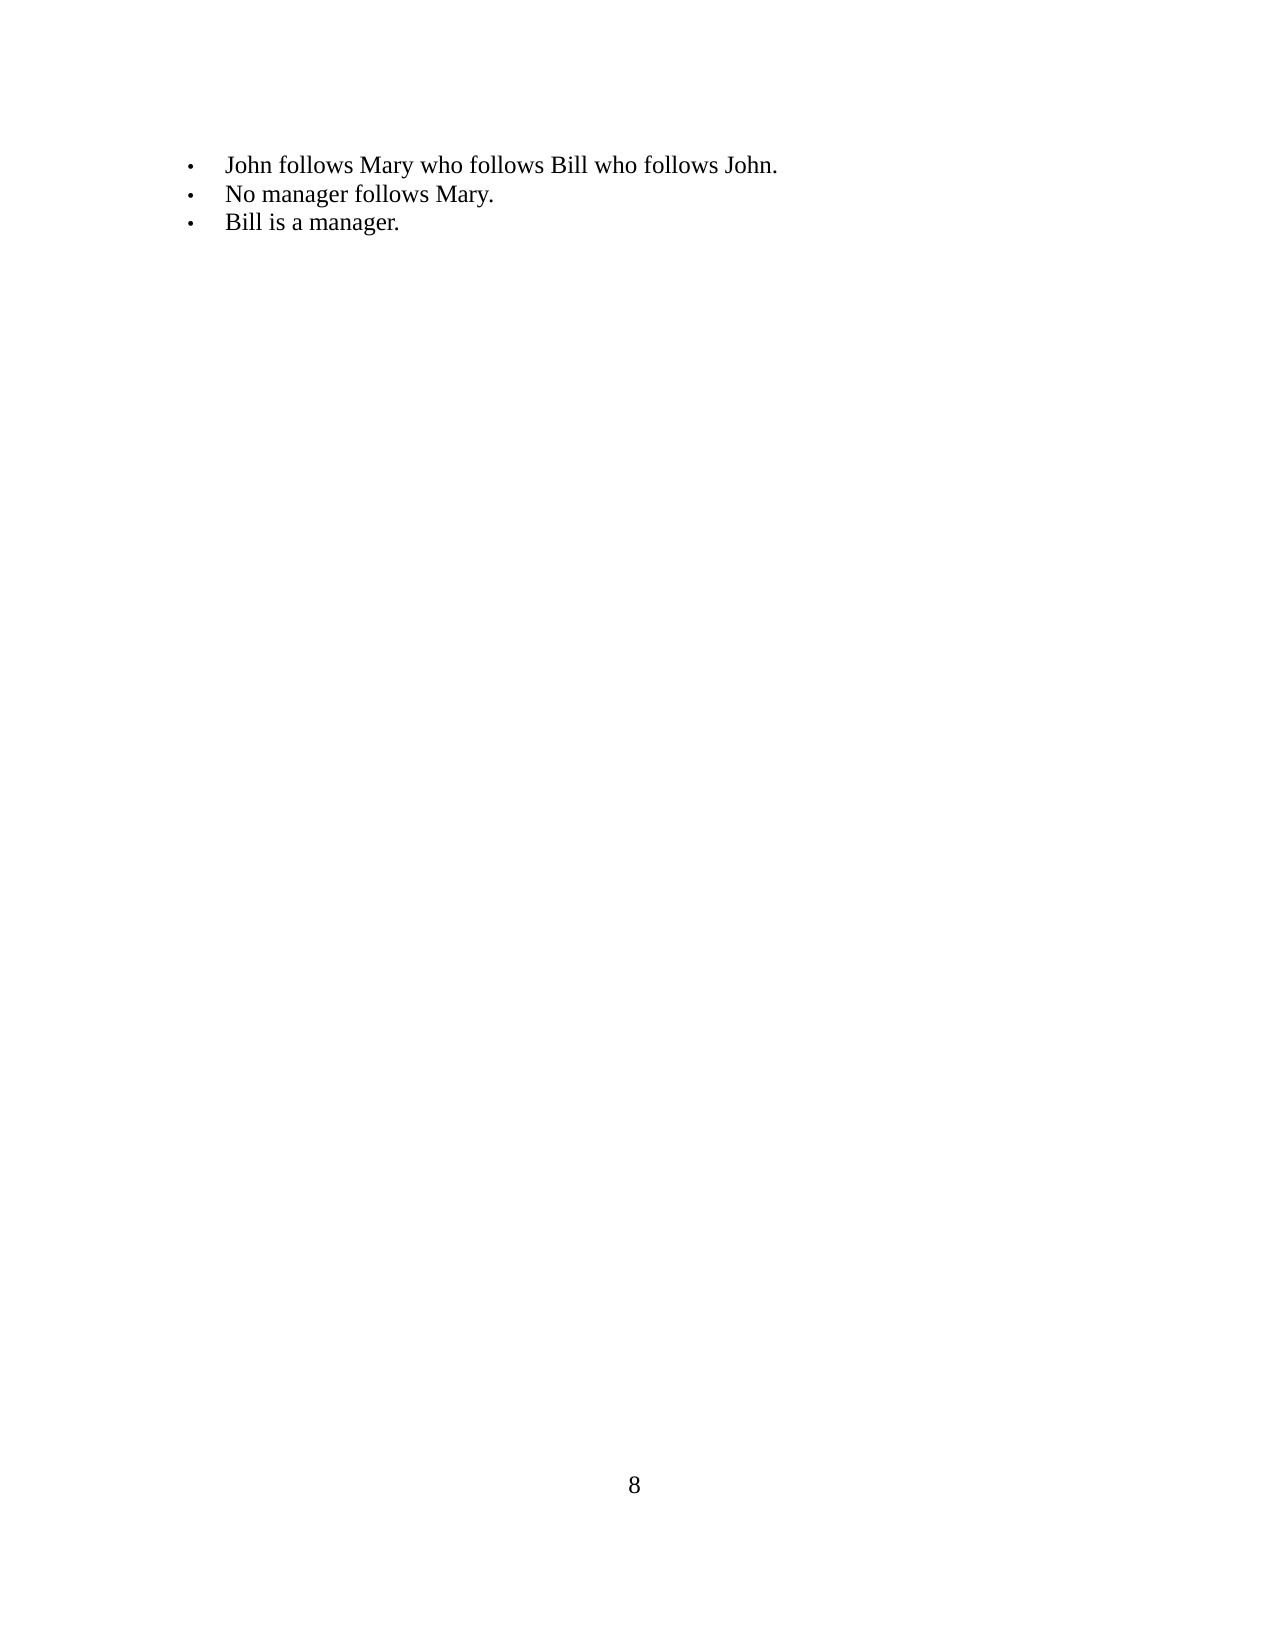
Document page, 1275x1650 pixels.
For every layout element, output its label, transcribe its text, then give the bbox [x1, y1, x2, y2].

list John follows Mary who follows Bill who follows John. [187, 150, 1125, 179]
list Bill is a manager. [187, 207, 1125, 236]
list No manager follows Mary. [187, 179, 1125, 207]
